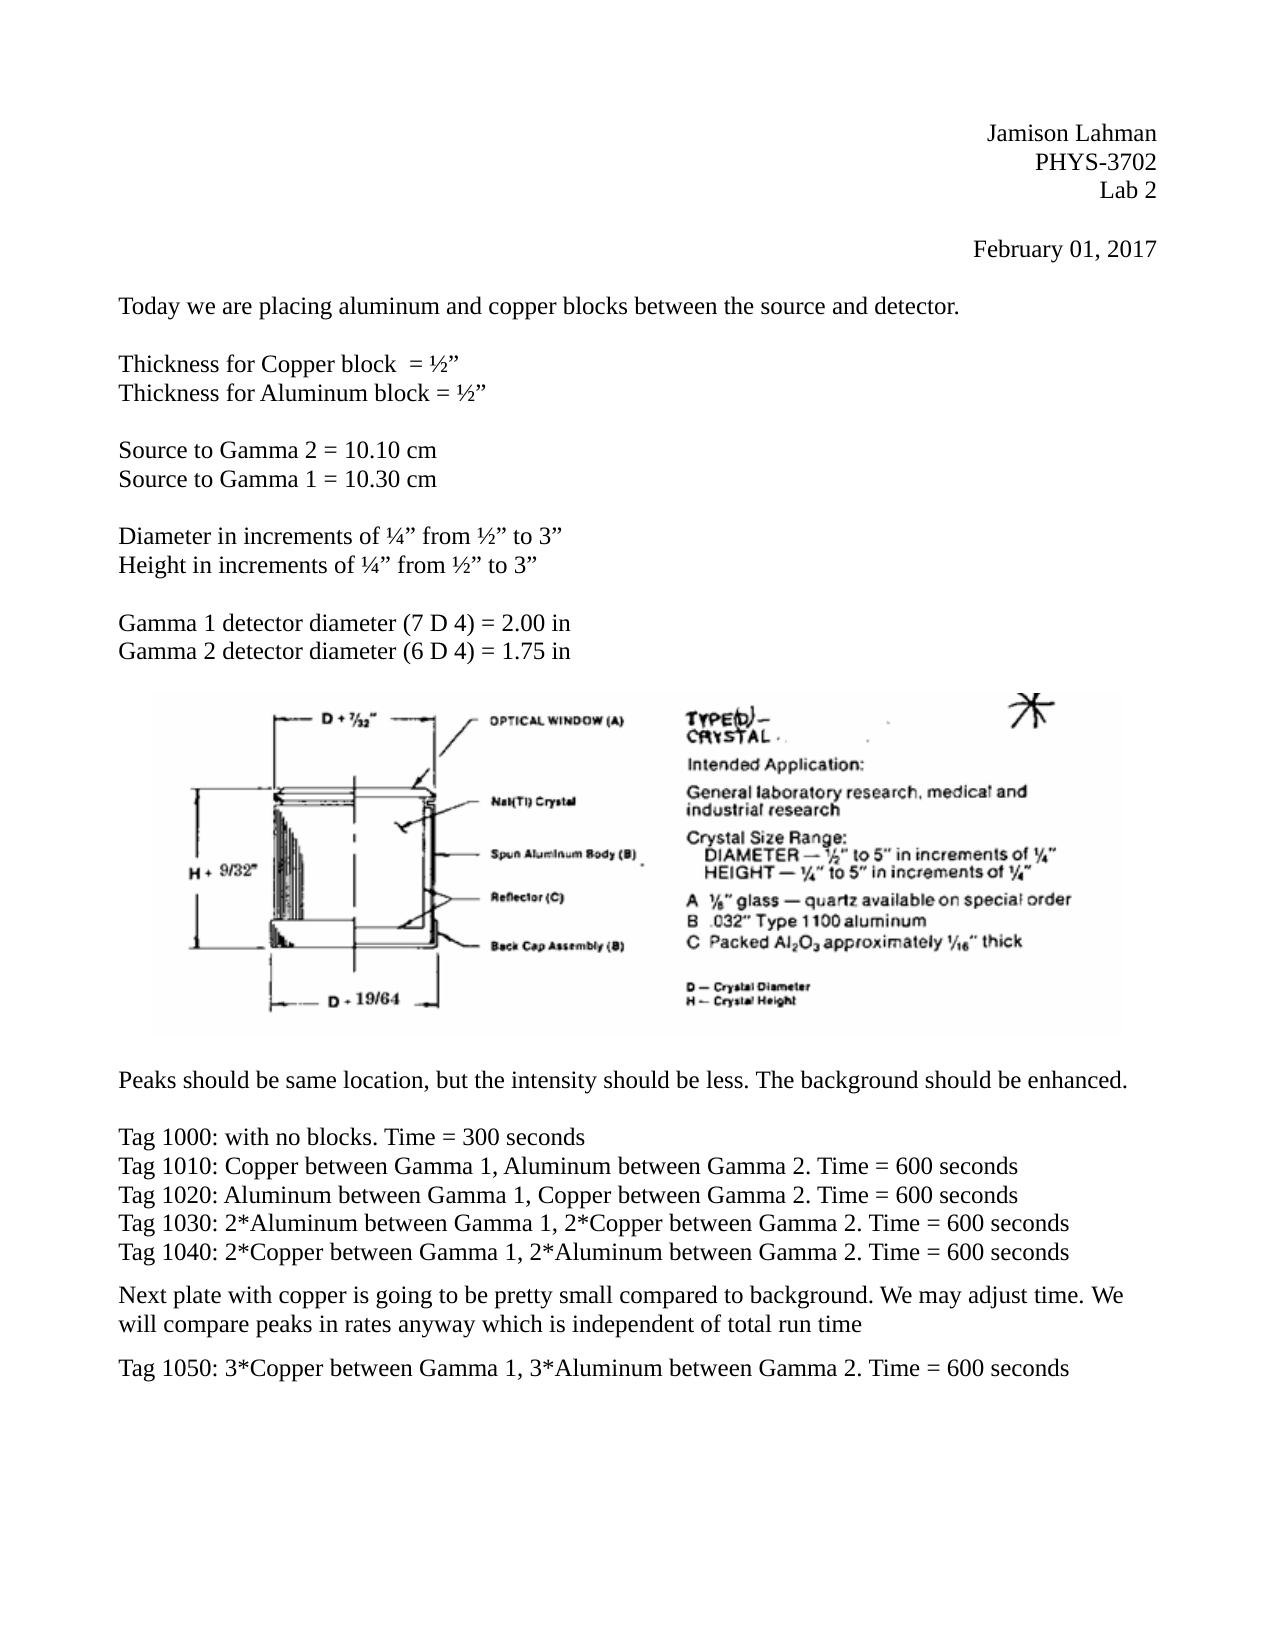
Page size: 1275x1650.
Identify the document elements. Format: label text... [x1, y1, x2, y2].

text Tag 1030: 2*Aluminum between Gamma 1, 2*Copper between Gamma 2. Time = 600 seconds [118, 1208, 1157, 1237]
text Tag 1010: Copper between Gamma 1, Aluminum between Gamma 2. Time = 600 seconds [118, 1151, 1157, 1180]
text Today we are placing aluminum and copper blocks between the source and detector. [118, 291, 1157, 320]
text February 01, 2017 [118, 234, 1157, 263]
text Gamma 2 detector diameter (6 D 4) = 1.75 in [118, 636, 1157, 694]
text Source to Gamma 2 = 10.10 cm [118, 435, 1157, 464]
text Gamma 1 detector diameter (7 D 4) = 2.00 in [118, 608, 1157, 636]
text Thickness for Copper block = ½” [118, 349, 1157, 378]
text Tag 1050: 3*Copper between Gamma 1, 3*Aluminum between Gamma 2. Time = 600 seconds [118, 1353, 1157, 1381]
text Peaks should be same location, but the intensity should be less. The background should be enhanced. [118, 1065, 1157, 1093]
text Source to Gamma 1 = 10.30 cm [118, 464, 1157, 493]
text Tag 1000: with no blocks. Time = 300 seconds [118, 1122, 1157, 1151]
text Height in increments of ¼” from ½” to 3” [118, 550, 1157, 579]
text Tag 1020: Aluminum between Gamma 1, Copper between Gamma 2. Time = 600 seconds [118, 1180, 1157, 1208]
text Tag 1040: 2*Copper between Gamma 1, 2*Aluminum between Gamma 2. Time = 600 seconds [118, 1237, 1157, 1266]
text Thickness for Aluminum block = ½” [118, 378, 1157, 406]
text Diameter in increments of ¼” from ½” to 3” [118, 521, 1157, 550]
picture [150, 693, 1125, 1036]
text Next plate with copper is going to be pretty small compared to background. We may adjust time. ﻿﻿We will compare peaks in rates anyway which is independent of total run time [118, 1281, 1157, 1338]
